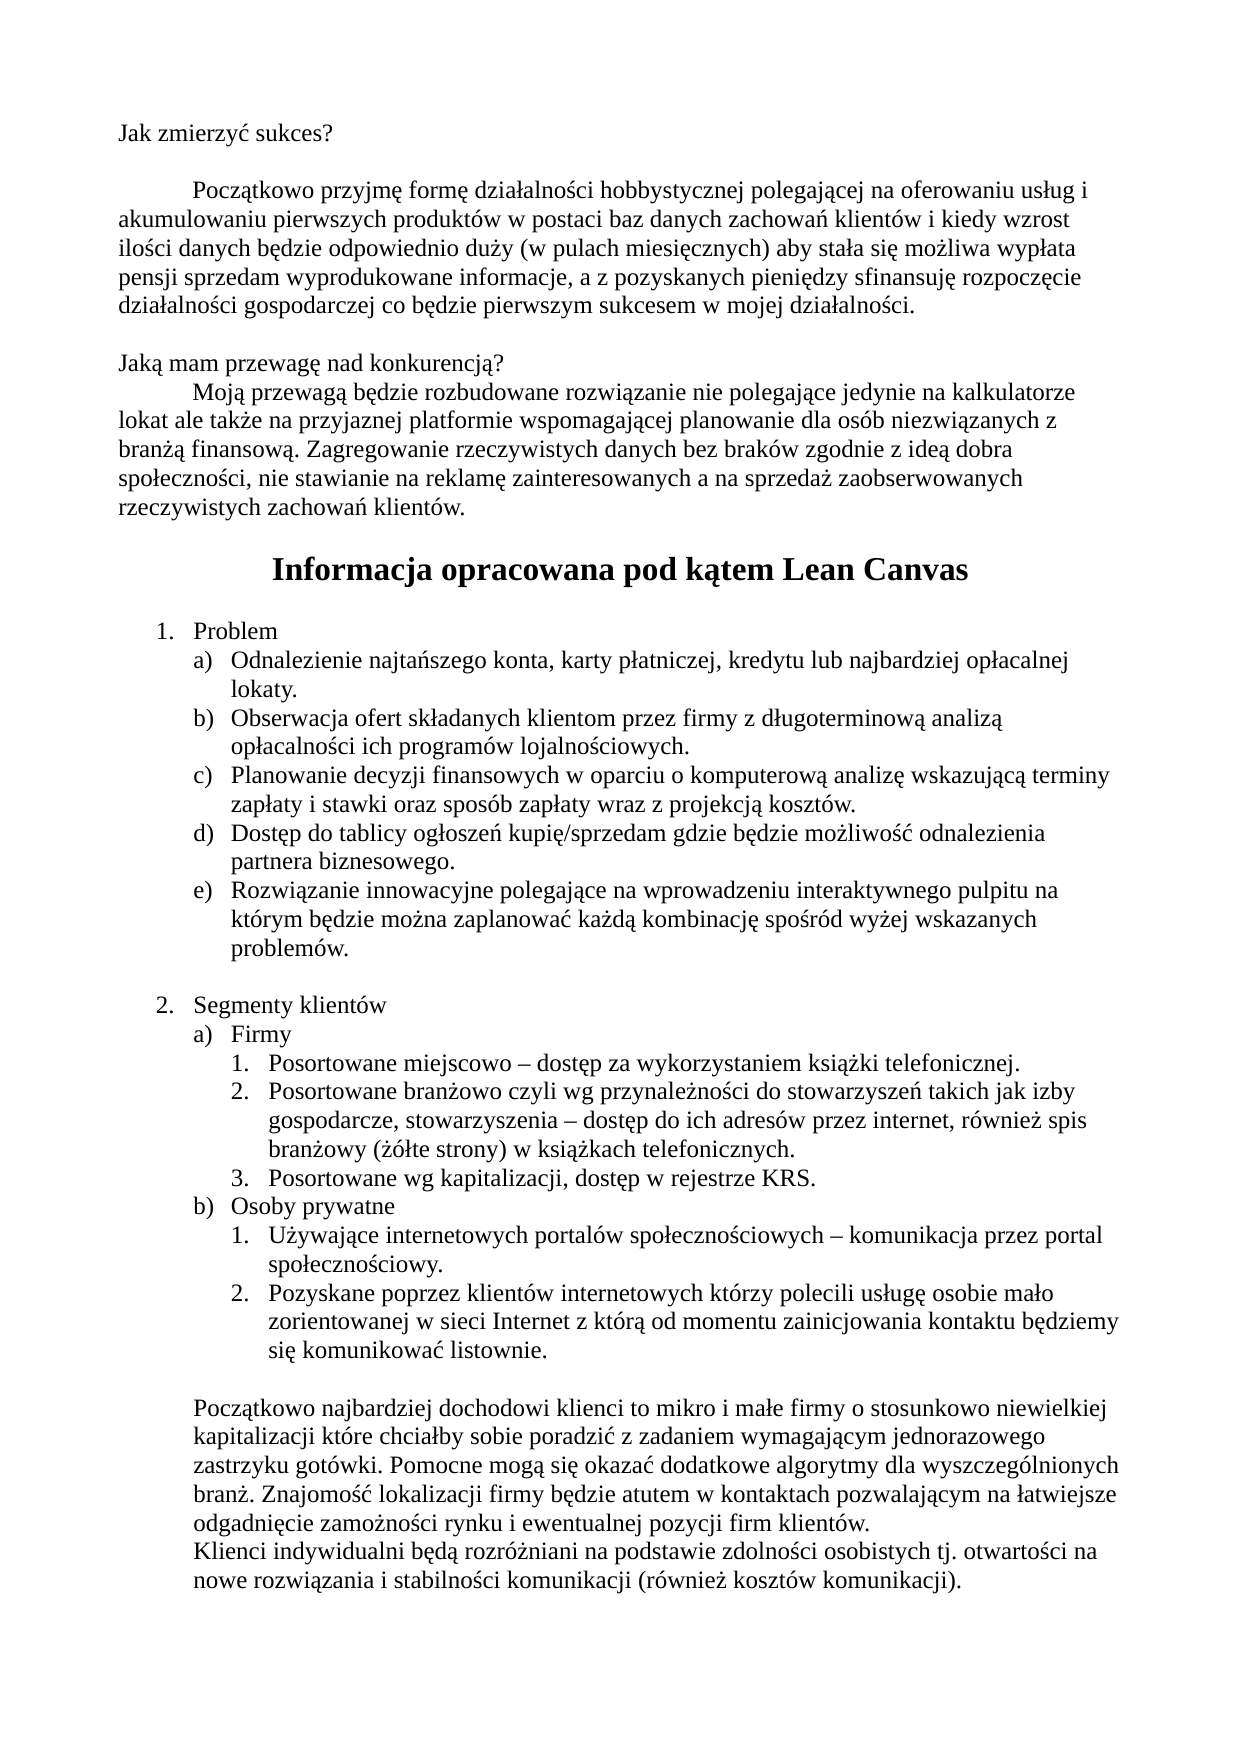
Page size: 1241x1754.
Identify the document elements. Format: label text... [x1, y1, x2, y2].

list Problem [156, 616, 1122, 645]
list Posortowane miejscowo – dostęp za wykorzystaniem książki telefonicznej. [231, 1048, 1122, 1076]
text Informacja opracowana pod kątem Lean Canvas [118, 549, 1122, 588]
text Jak zmierzyć sukces? [118, 118, 1122, 147]
list Firmy [193, 1019, 1122, 1048]
text Początkowo przyjmę formę działalności hobbystycznej polegającej na oferowaniu usług i akumulowaniu pierwszych produktów w postaci baz danych zachowań klientów i kiedy wzrost ilości danych będzie odpowiednio duży (w pulach miesięcznych) aby stała się możliwa wypłata pensji sprzedam wyprodukowane informacje, a z pozyskanych pieniędzy sfinansuję rozpoczęcie działalności gospodarczej co będzie pierwszym sukcesem w mojej działalności. [118, 176, 1122, 319]
list Posortowane wg kapitalizacji, dostęp w rejestrze KRS. [231, 1163, 1122, 1191]
text Moją przewagą będzie rozbudowane rozwiązanie nie polegające jedynie na kalkulatorze lokat ale także na przyjaznej platformie wspomagającej planowanie dla osób niezwiązanych z branżą finansową. Zagregowanie rzeczywistych danych bez braków zgodnie z ideą dobra społeczności, nie stawianie na reklamę zainteresowanych a na sprzedaż zaobserwowanych rzeczywistych zachowań klientów. [118, 377, 1122, 521]
list Odnalezienie najtańszego konta, karty płatniczej, kredytu lub najbardziej opłacalnej lokaty. [193, 645, 1122, 703]
list Segmenty klientów [156, 990, 1122, 1019]
list Początkowo najbardziej dochodowi klienci to mikro i małe firmy o stosunkowo niewielkiej kapitalizacji które chciałby sobie poradzić z zadaniem wymagającym jednorazowego zastrzyku gotówki. Pomocne mogą się okazać dodatkowe algorytmy dla wyszczególnionych branż. Znajomość lokalizacji firmy będzie atutem w kontaktach pozwalającym na łatwiejsze odgadnięcie zamożności rynku i ewentualnej pozycji firm klientów. [156, 1393, 1122, 1536]
list Posortowane branżowo czyli wg przynależności do stowarzyszeń takich jak izby gospodarcze, stowarzyszenia – dostęp do ich adresów przez internet, również spis branżowy (żółte strony) w książkach telefonicznych. [231, 1076, 1122, 1163]
list Dostęp do tablicy ogłoszeń kupię/sprzedam gdzie będzie możliwość odnalezienia partnera biznesowego. [193, 818, 1122, 875]
list Pozyskane poprzez klientów internetowych którzy polecili usługę osobie mało zorientowanej w sieci Internet z którą od momentu zainicjowania kontaktu będziemy się komunikować listownie. [231, 1278, 1122, 1364]
list Klienci indywidualni będą rozróżniani na podstawie zdolności osobistych tj. otwartości na nowe rozwiązania i stabilności komunikacji (również kosztów komunikacji). [156, 1536, 1122, 1594]
list Planowanie decyzji finansowych w oparciu o komputerową analizę wskazującą terminy zapłaty i stawki oraz sposób zapłaty wraz z projekcją kosztów. [193, 760, 1122, 818]
list Obserwacja ofert składanych klientom przez firmy z długoterminową analizą opłacalności ich programów lojalnościowych. [193, 703, 1122, 760]
list Używające internetowych portalów społecznościowych – komunikacja przez portal społecznościowy. [231, 1220, 1122, 1278]
text Jaką mam przewagę nad konkurencją? [118, 348, 1122, 377]
list Osoby prywatne [193, 1191, 1122, 1220]
list Rozwiązanie innowacyjne polegające na wprowadzeniu interaktywnego pulpitu na którym będzie można zaplanować każdą kombinację spośród wyżej wskazanych problemów. [193, 875, 1122, 961]
